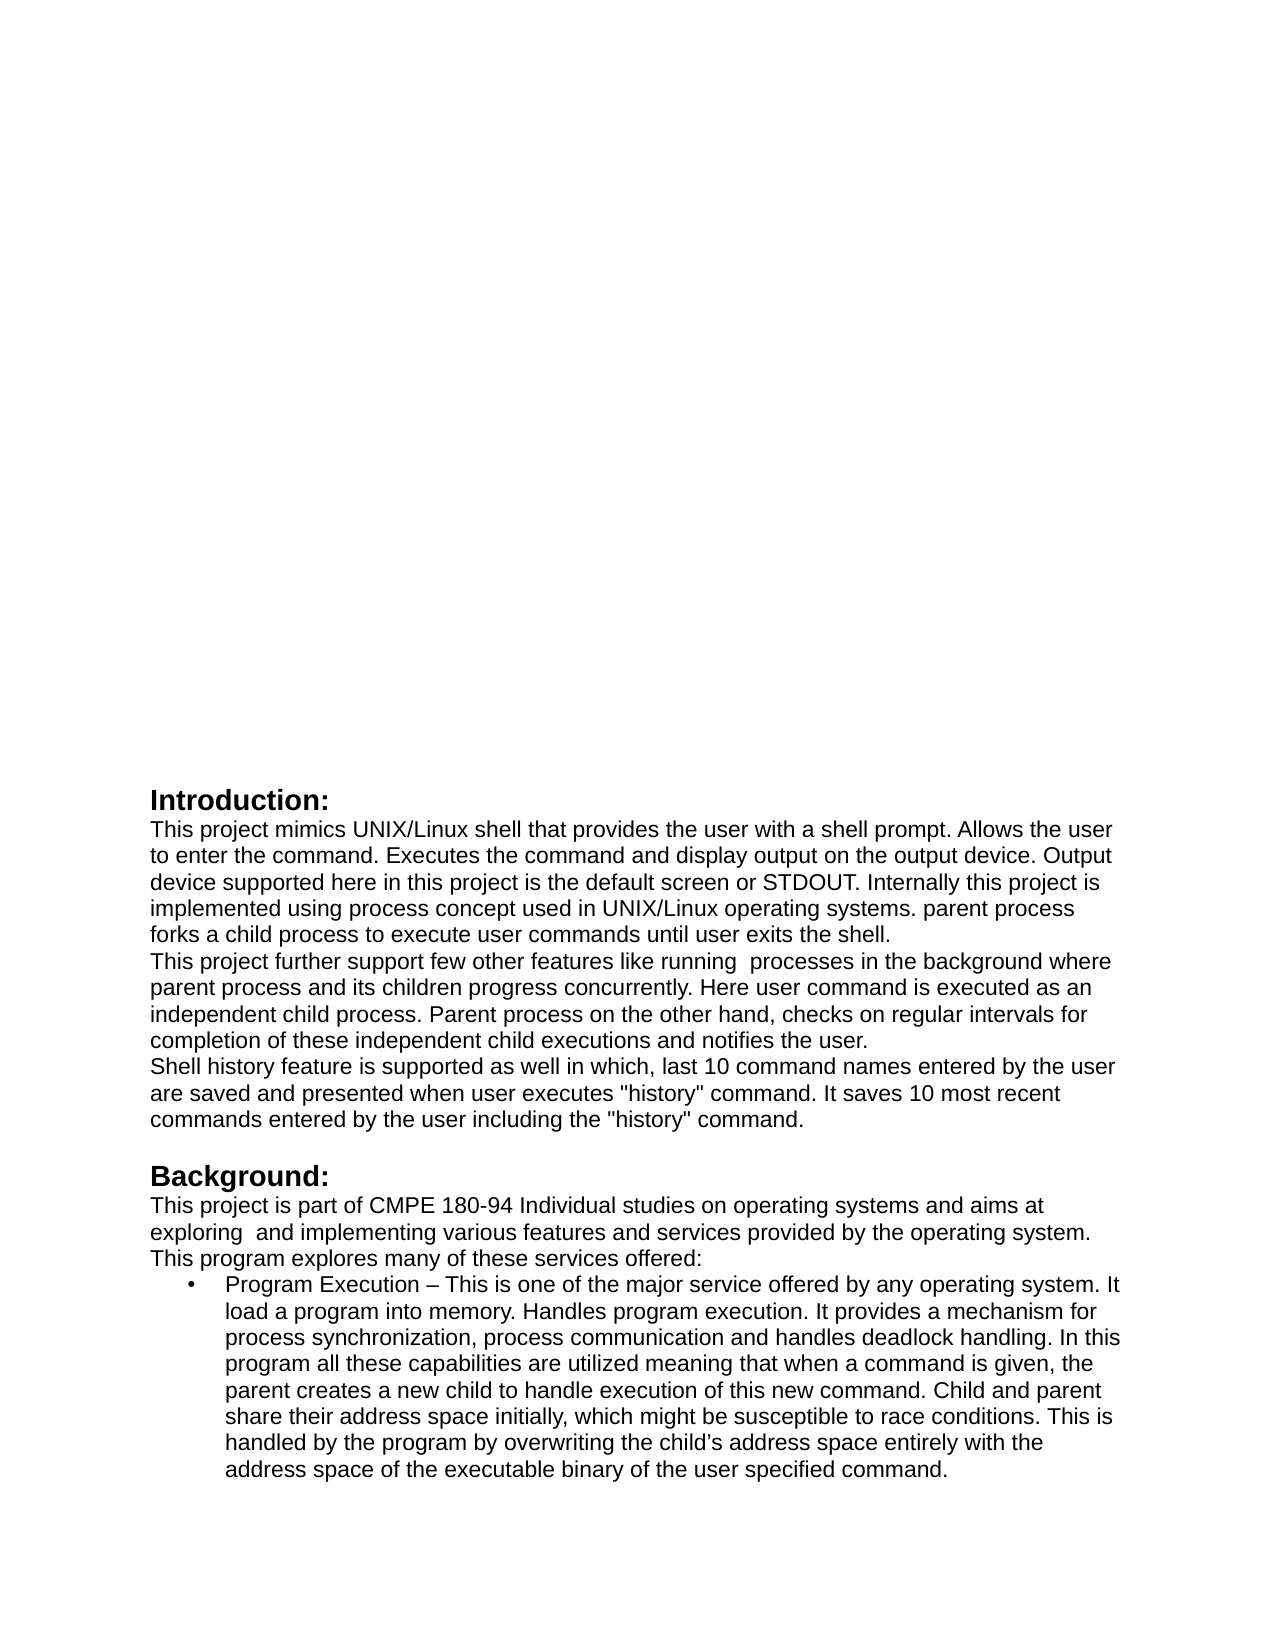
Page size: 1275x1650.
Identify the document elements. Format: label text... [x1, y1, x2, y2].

text Introduction: [150, 782, 1125, 816]
text This program explores many of these services offered: [150, 1245, 1125, 1271]
text This project mimics UNIX/Linux shell that provides the user with a shell prompt. Allows the user to enter the command. Executes the command and display output on the output device. Output device supported here in this project is the default screen or STDOUT. Internally this project is implemented using process concept used in UNIX/Linux operating systems. parent process forks a child process to execute user commands until user exits the shell. [150, 816, 1125, 948]
list Program Execution – This is one of the major service offered by any operating system. It load a program into memory. Handles program execution. It provides a mechanism for process synchronization, process communication and handles deadlock handling. In this program all these capabilities are utilized meaning that when a command is given, the parent creates a new child to handle execution of this new command. Child and parent share their address space initially, which might be susceptible to race conditions. This is handled by the program by overwriting the child’s address space entirely with the address space of the executable binary of the user specified command. [187, 1271, 1125, 1482]
text Shell history feature is supported as well in which, last 10 command names entered by the user are saved and presented when user executes "history" command. It saves 10 most recent commands entered by the user including the "history" command. [150, 1053, 1125, 1132]
text This project is part of CMPE 180-94 Individual studies on operating systems and aims at exploring and implementing various features and services provided by the operating system. [150, 1192, 1125, 1245]
text This project further support few other features like running processes in the background where parent process and its children progress concurrently. Here user command is executed as an independent child process. Parent process on the other hand, checks on regular intervals for completion of these independent child executions and notifies the user. [150, 948, 1125, 1053]
text Background: [150, 1159, 1125, 1192]
